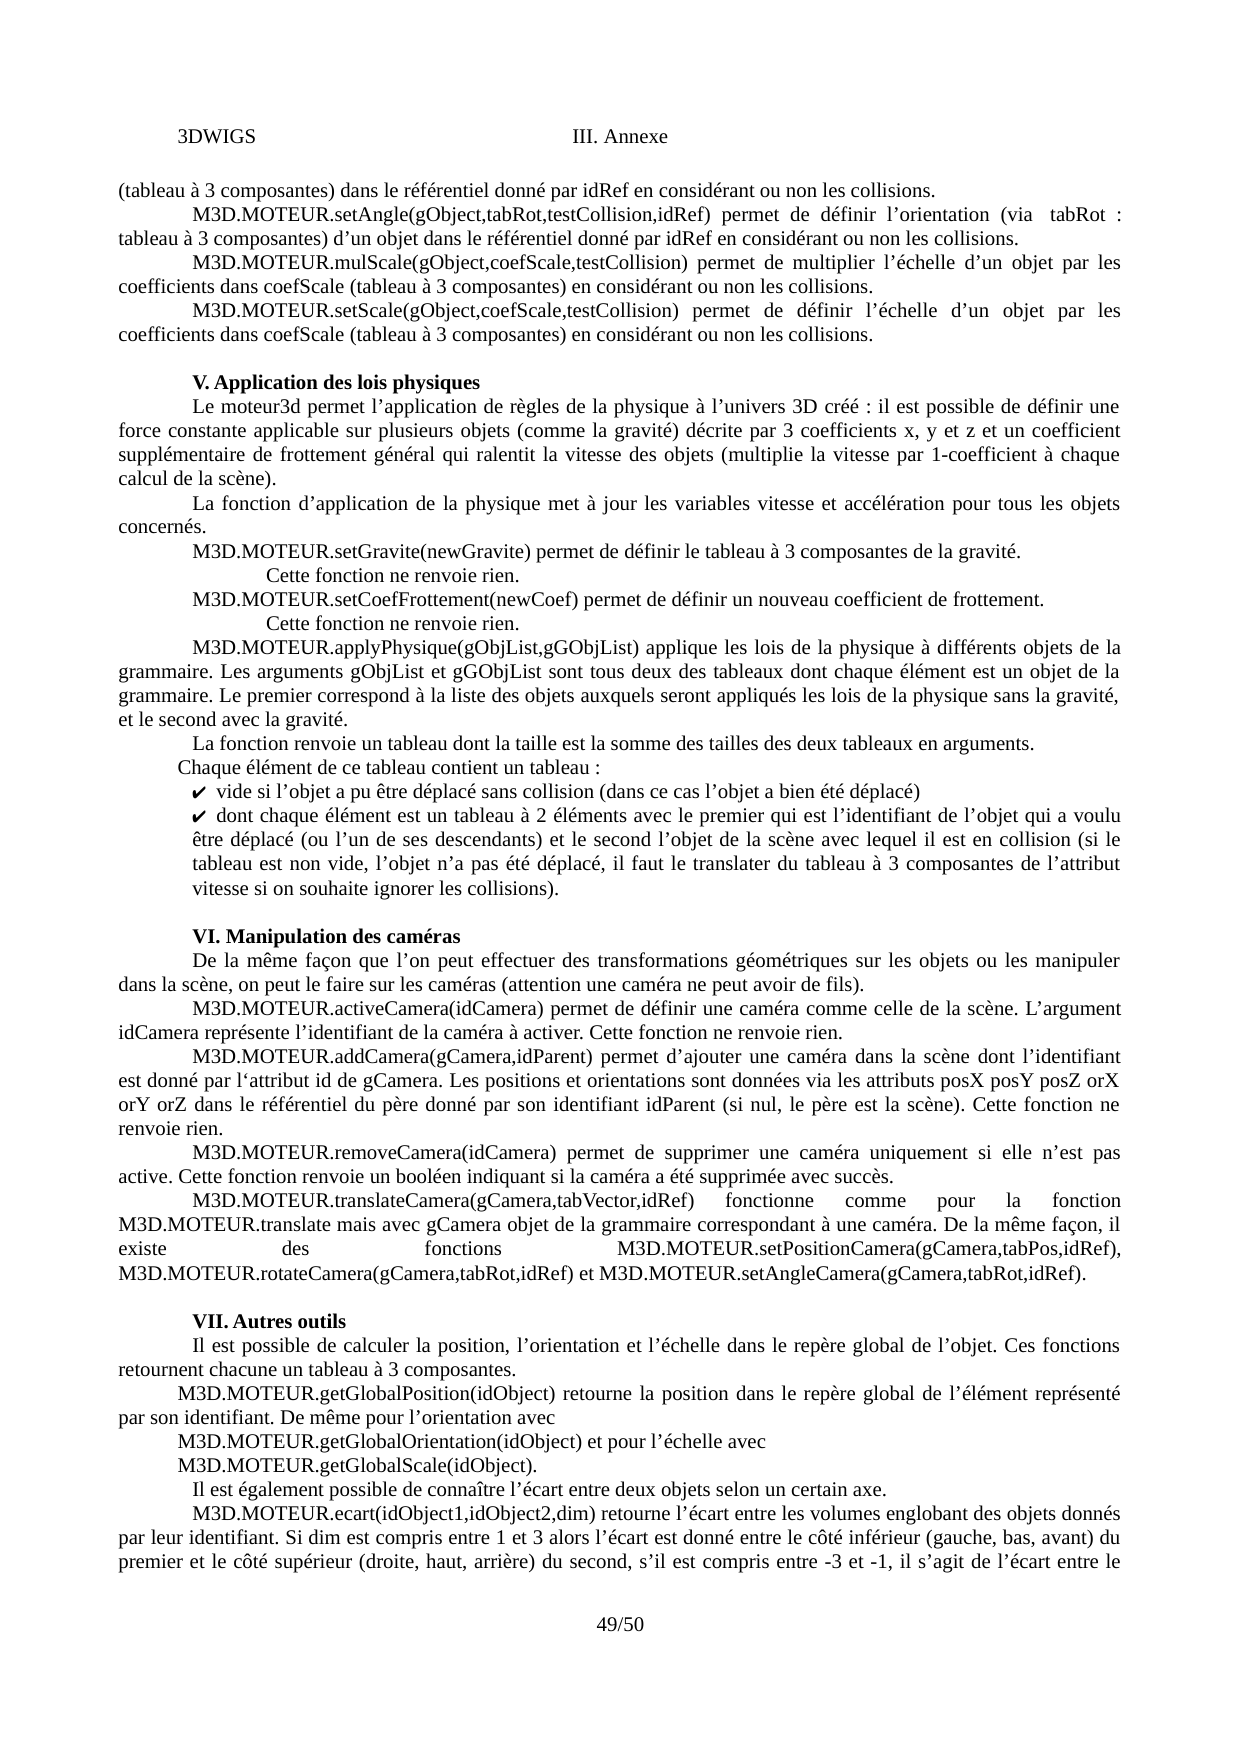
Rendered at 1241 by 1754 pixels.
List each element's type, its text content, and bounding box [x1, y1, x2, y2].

text M3D.MOTEUR.applyPhysique(gObjList,gGObjList) applique les lois de la physique à différents objets de la grammaire. Les arguments gObjList et gGObjList sont tous deux des tableaux dont chaque élément est un objet de la grammaire. Le premier correspond à la liste des objets auxquels seront appliqués les lois de la physique sans la gravité, et le second avec la gravité. [118, 635, 1122, 731]
text M3D.MOTEUR.getGlobalOrientation(idObject) et pour l’échelle avec [118, 1429, 1122, 1453]
text La fonction d’application de la physique met à jour les variables vitesse et accélération pour tous les objets concernés. [118, 490, 1122, 538]
text (tableau à 3 composantes) dans le référentiel donné par idRef en considérant ou non les collisions. [118, 178, 1122, 202]
text Chaque élément de ce tableau contient un tableau : [118, 755, 1122, 779]
text V. Application des lois physiques [118, 370, 1122, 394]
text M3D.MOTEUR.setScale(gObject,coefScale,testCollision) permet de définir l’échelle d’un objet par les coefficients dans coefScale (tableau à 3 composantes) en considérant ou non les collisions. [118, 298, 1122, 346]
text M3D.MOTEUR.activeCamera(idCamera) permet de définir une caméra comme celle de la scène. L’argument idCamera représente l’identifiant de la caméra à activer. Cette fonction ne renvoie rien. [118, 996, 1122, 1044]
text La fonction renvoie un tableau dont la taille est la somme des tailles des deux tableaux en arguments. [118, 731, 1122, 755]
text M3D.MOTEUR.setGravite(newGravite) permet de définir le tableau à 3 composantes de la gravité. [118, 538, 1122, 563]
text Cette fonction ne renvoie rien. [118, 611, 1122, 635]
text Le moteur3d permet l’application de règles de la physique à l’univers 3D créé : il est possible de définir une force constante applicable sur plusieurs objets (comme la gravité) décrite par 3 coefficients x, y et z et un coefficient supplémentaire de frottement général qui ralentit la vitesse des objets (multiplie la vitesse par 1-coefficient à chaque calcul de la scène). [118, 394, 1122, 490]
list dont chaque élément est un tableau à 2 éléments avec le premier qui est l’identifiant de l’objet qui a voulu être déplacé (ou l’un de ses descendants) et le second l’objet de la scène avec lequel il est en collision (si le tableau est non vide, l’objet n’a pas été déplacé, il faut le translater du tableau à 3 composantes de l’attribut vitesse si on souhaite ignorer les collisions). [192, 803, 1122, 899]
text Il est possible de calculer la position, l’orientation et l’échelle dans le repère global de l’objet. Ces fonctions retournent chacune un tableau à 3 composantes. [118, 1333, 1122, 1381]
text M3D.MOTEUR.removeCamera(idCamera) permet de supprimer une caméra uniquement si elle n’est pas active. Cette fonction renvoie un booléen indiquant si la caméra a été supprimée avec succès. [118, 1140, 1122, 1188]
list vide si l’objet a pu être déplacé sans collision (dans ce cas l’objet a bien été déplacé) [192, 779, 1122, 803]
text M3D.MOTEUR.setAngle(gObject,tabRot,testCollision,idRef) permet de définir l’orientation (via tabRot : tableau à 3 composantes) d’un objet dans le référentiel donné par idRef en considérant ou non les collisions. [118, 202, 1122, 250]
text De la même façon que l’on peut effectuer des transformations géométriques sur les objets ou les manipuler dans la scène, on peut le faire sur les caméras (attention une caméra ne peut avoir de fils). [118, 948, 1122, 996]
text M3D.MOTEUR.mulScale(gObject,coefScale,testCollision) permet de multiplier l’échelle d’un objet par les coefficients dans coefScale (tableau à 3 composantes) en considérant ou non les collisions. [118, 250, 1122, 298]
text M3D.MOTEUR.ecart(idObject1,idObject2,dim) retourne l’écart entre les volumes englobant des objets donnés par leur identifiant. Si dim est compris entre 1 et 3 alors l’écart est donné entre le côté inférieur (gauche, bas, avant) du premier et le côté supérieur (droite, haut, arrière) du second, s’il est compris entre -3 et -1, il s’agit de l’écart entre le [118, 1501, 1122, 1573]
text Il est également possible de connaître l’écart entre deux objets selon un certain axe. [118, 1477, 1122, 1501]
text VII. Autres outils [118, 1308, 1122, 1333]
text VI. Manipulation des caméras [118, 923, 1122, 948]
text M3D.MOTEUR.getGlobalScale(idObject). [118, 1453, 1122, 1477]
text M3D.MOTEUR.setCoefFrottement(newCoef) permet de définir un nouveau coefficient de frottement. [118, 587, 1122, 611]
text M3D.MOTEUR.getGlobalPosition(idObject) retourne la position dans le repère global de l’élément représenté par son identifiant. De même pour l’orientation avec [118, 1381, 1122, 1429]
text M3D.MOTEUR.translateCamera(gCamera,tabVector,idRef) fonctionne comme pour la fonction M3D.MOTEUR.translate mais avec gCamera objet de la grammaire correspondant à une caméra. De la même façon, il existe des fonctions M3D.MOTEUR.setPositionCamera(gCamera,tabPos,idRef), M3D.MOTEUR.rotateCamera(gCamera,tabRot,idRef) et M3D.MOTEUR.setAngleCamera(gCamera,tabRot,idRef). [118, 1188, 1122, 1284]
text M3D.MOTEUR.addCamera(gCamera,idParent) permet d’ajouter une caméra dans la scène dont l’identifiant est donné par l‘attribut id de gCamera. Les positions et orientations sont données via les attributs posX posY posZ orX orY orZ dans le référentiel du père donné par son identifiant idParent (si nul, le père est la scène). Cette fonction ne renvoie rien. [118, 1044, 1122, 1140]
text Cette fonction ne renvoie rien. [118, 563, 1122, 587]
